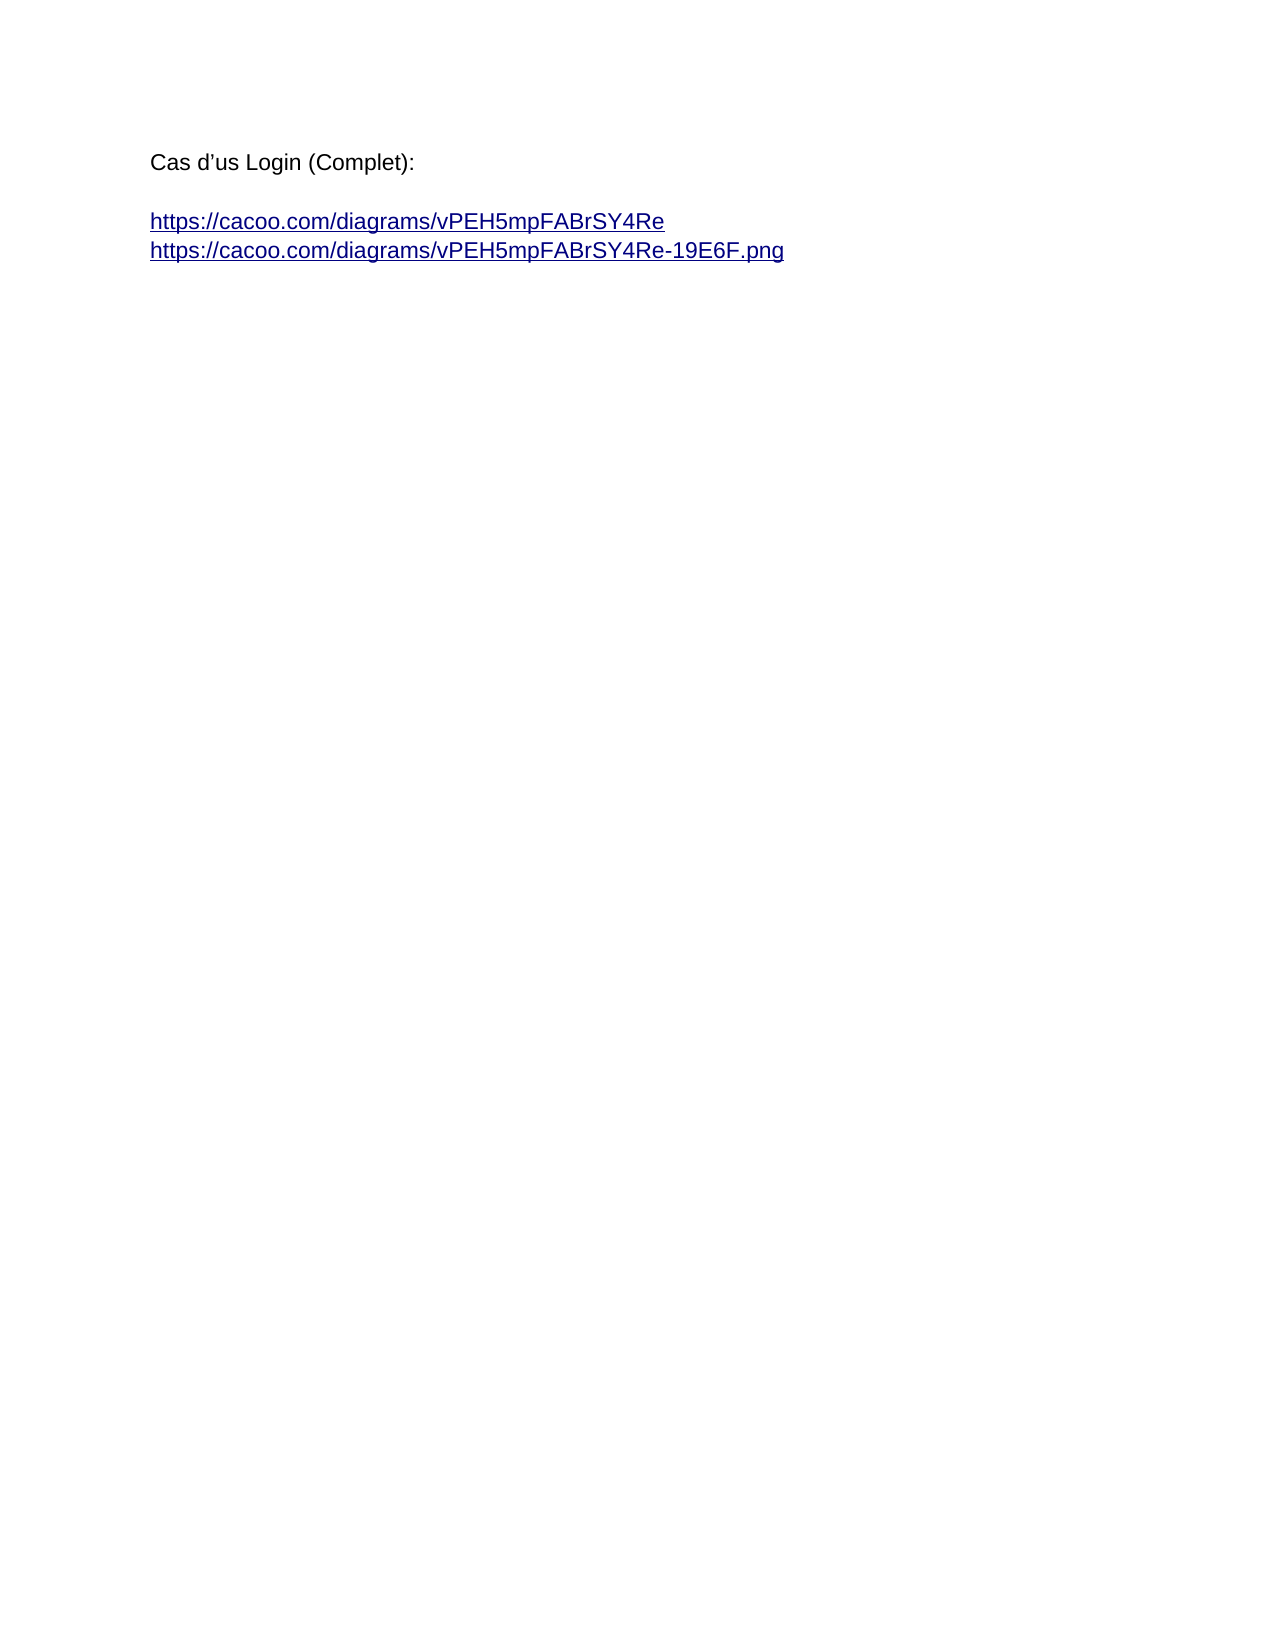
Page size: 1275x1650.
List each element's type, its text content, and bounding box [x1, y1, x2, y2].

text Cas d’us Login (Complet): [150, 150, 1125, 176]
text https://cacoo.com/diagrams/vPEH5mpFABrSY4Re [150, 209, 1125, 234]
text https://cacoo.com/diagrams/vPEH5mpFABrSY4Re-19E6F.png [150, 238, 1125, 264]
